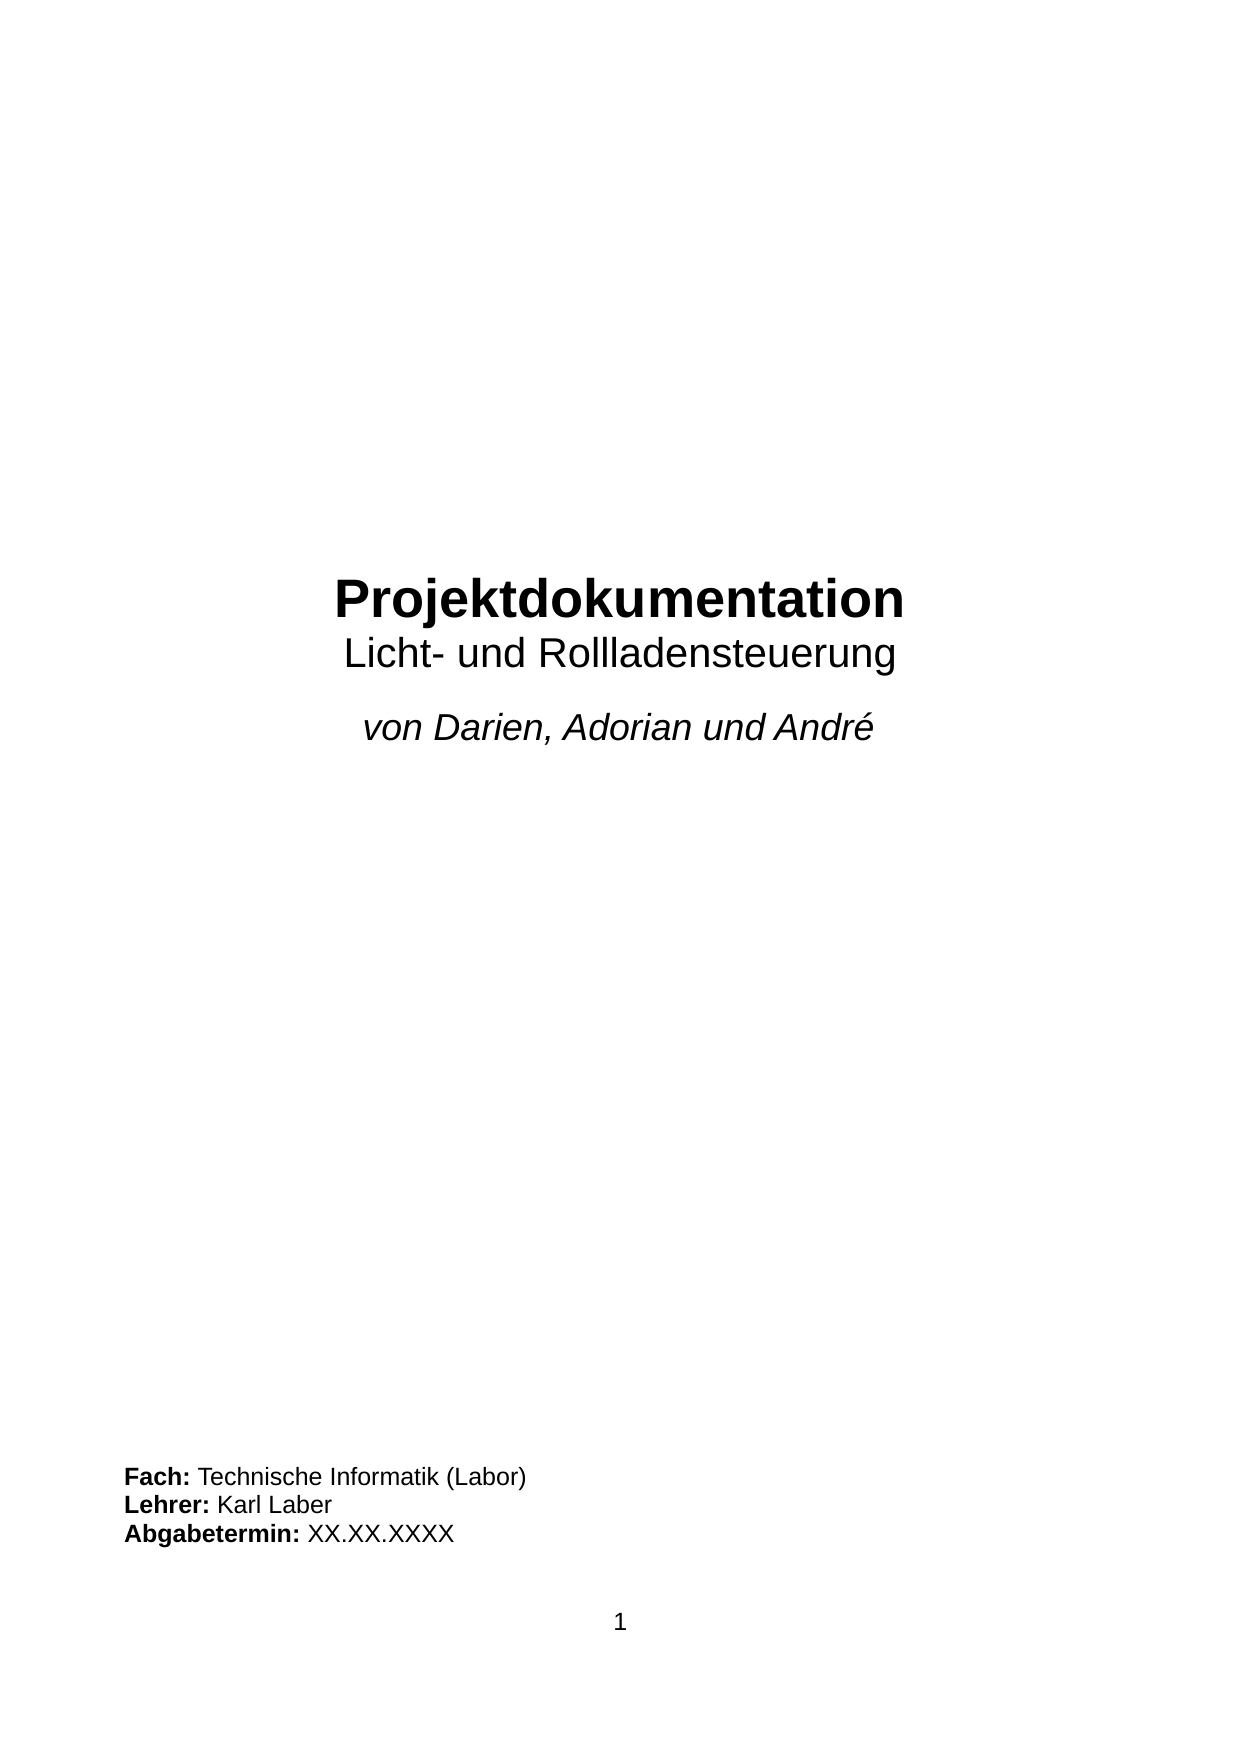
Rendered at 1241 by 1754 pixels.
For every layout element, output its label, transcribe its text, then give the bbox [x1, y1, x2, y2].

table_cell [118, 754, 1122, 1456]
table_header [118, 118, 1122, 561]
table_cell Projektdokumentation Licht- und Rollladensteuerung von Darien, Adorian und André [118, 561, 1122, 754]
table_cell Fach: Technische Informatik (Labor) Lehrer: Karl Laber Abgabetermin: XX.XX.XXXX [118, 1456, 1122, 1553]
